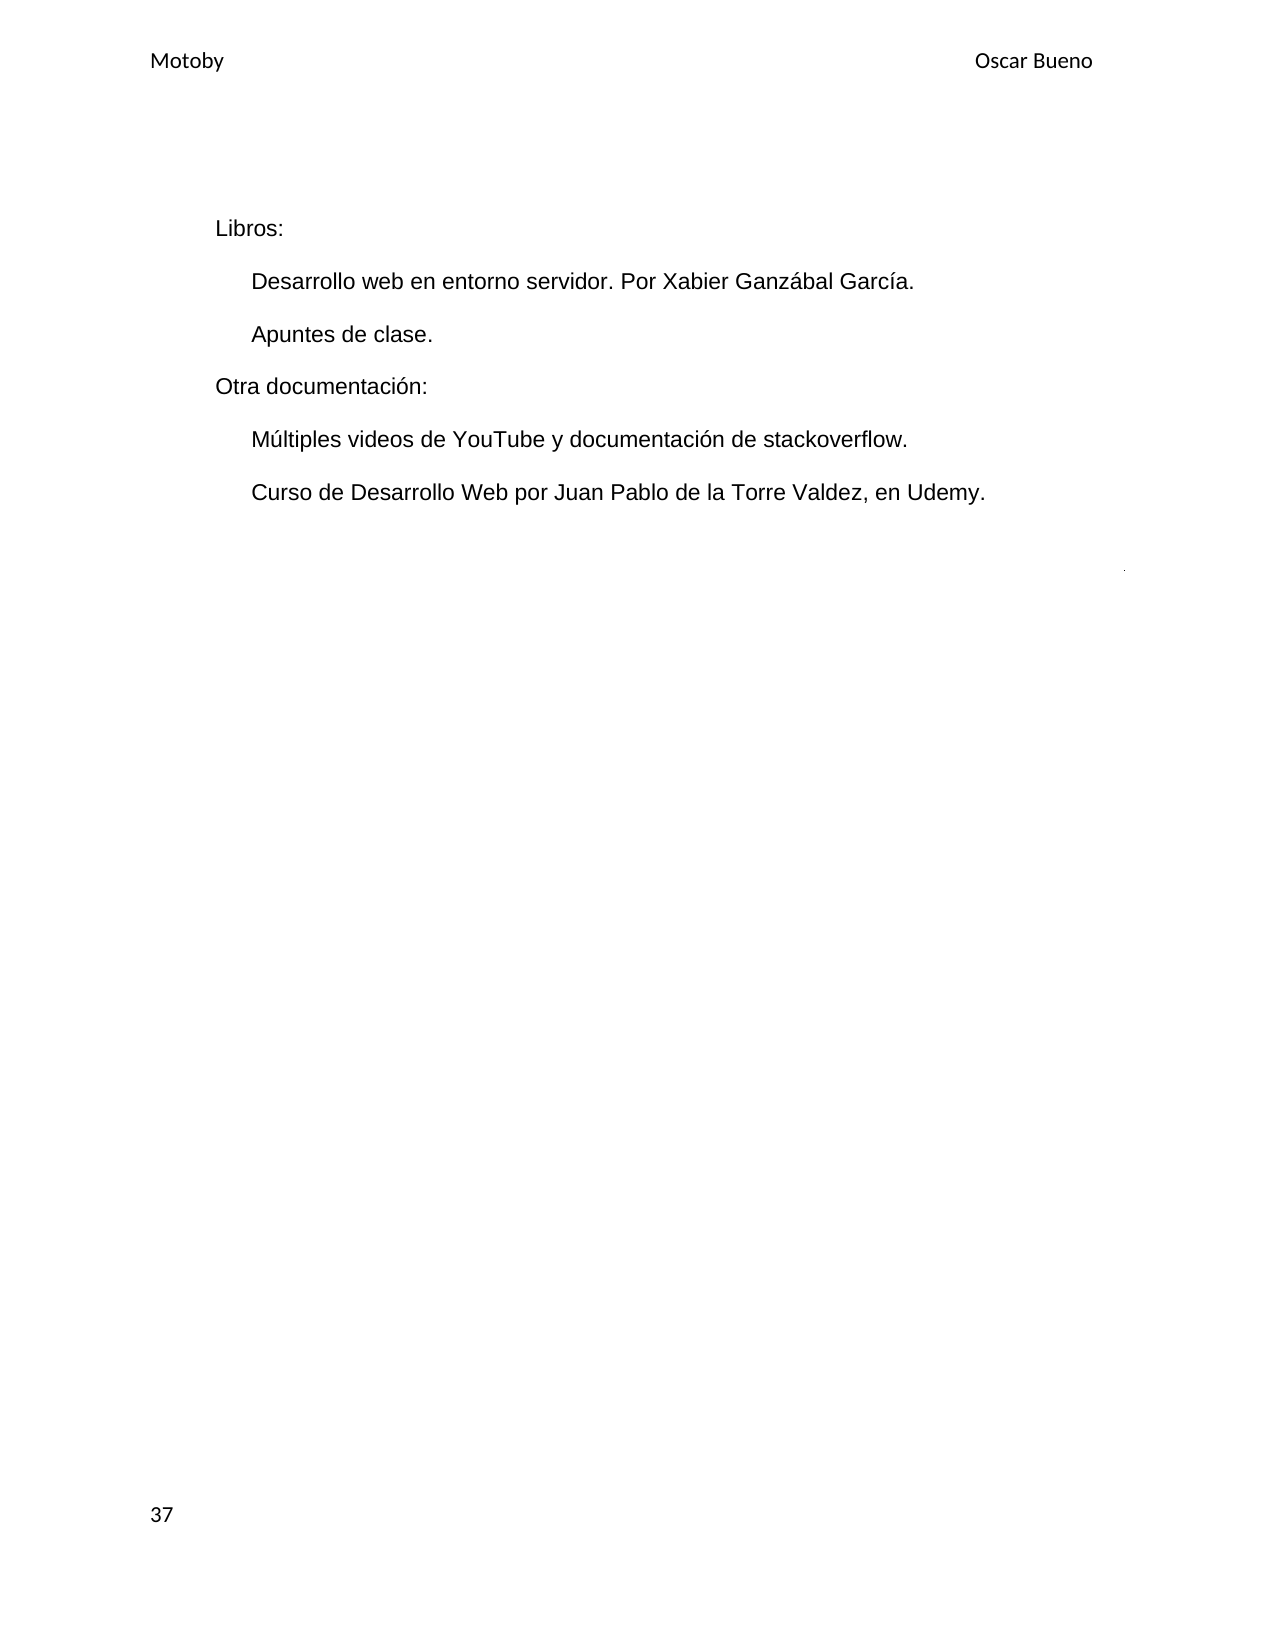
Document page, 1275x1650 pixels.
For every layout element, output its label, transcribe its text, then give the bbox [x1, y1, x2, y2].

text Apuntes de clase. [151, 255, 1124, 308]
text Libros: [151, 151, 1124, 203]
text Múltiples videos de YouTube y documentación de stackoverflow. [151, 361, 1124, 413]
text Curso de Desarrollo Web por Juan Pablo de la Torre Valdez, en Udemy. [151, 413, 1124, 570]
text Otra documentación: [151, 308, 1124, 361]
text Desarrollo web en entorno servidor. Por Xabier Ganzábal García. [151, 203, 1124, 255]
